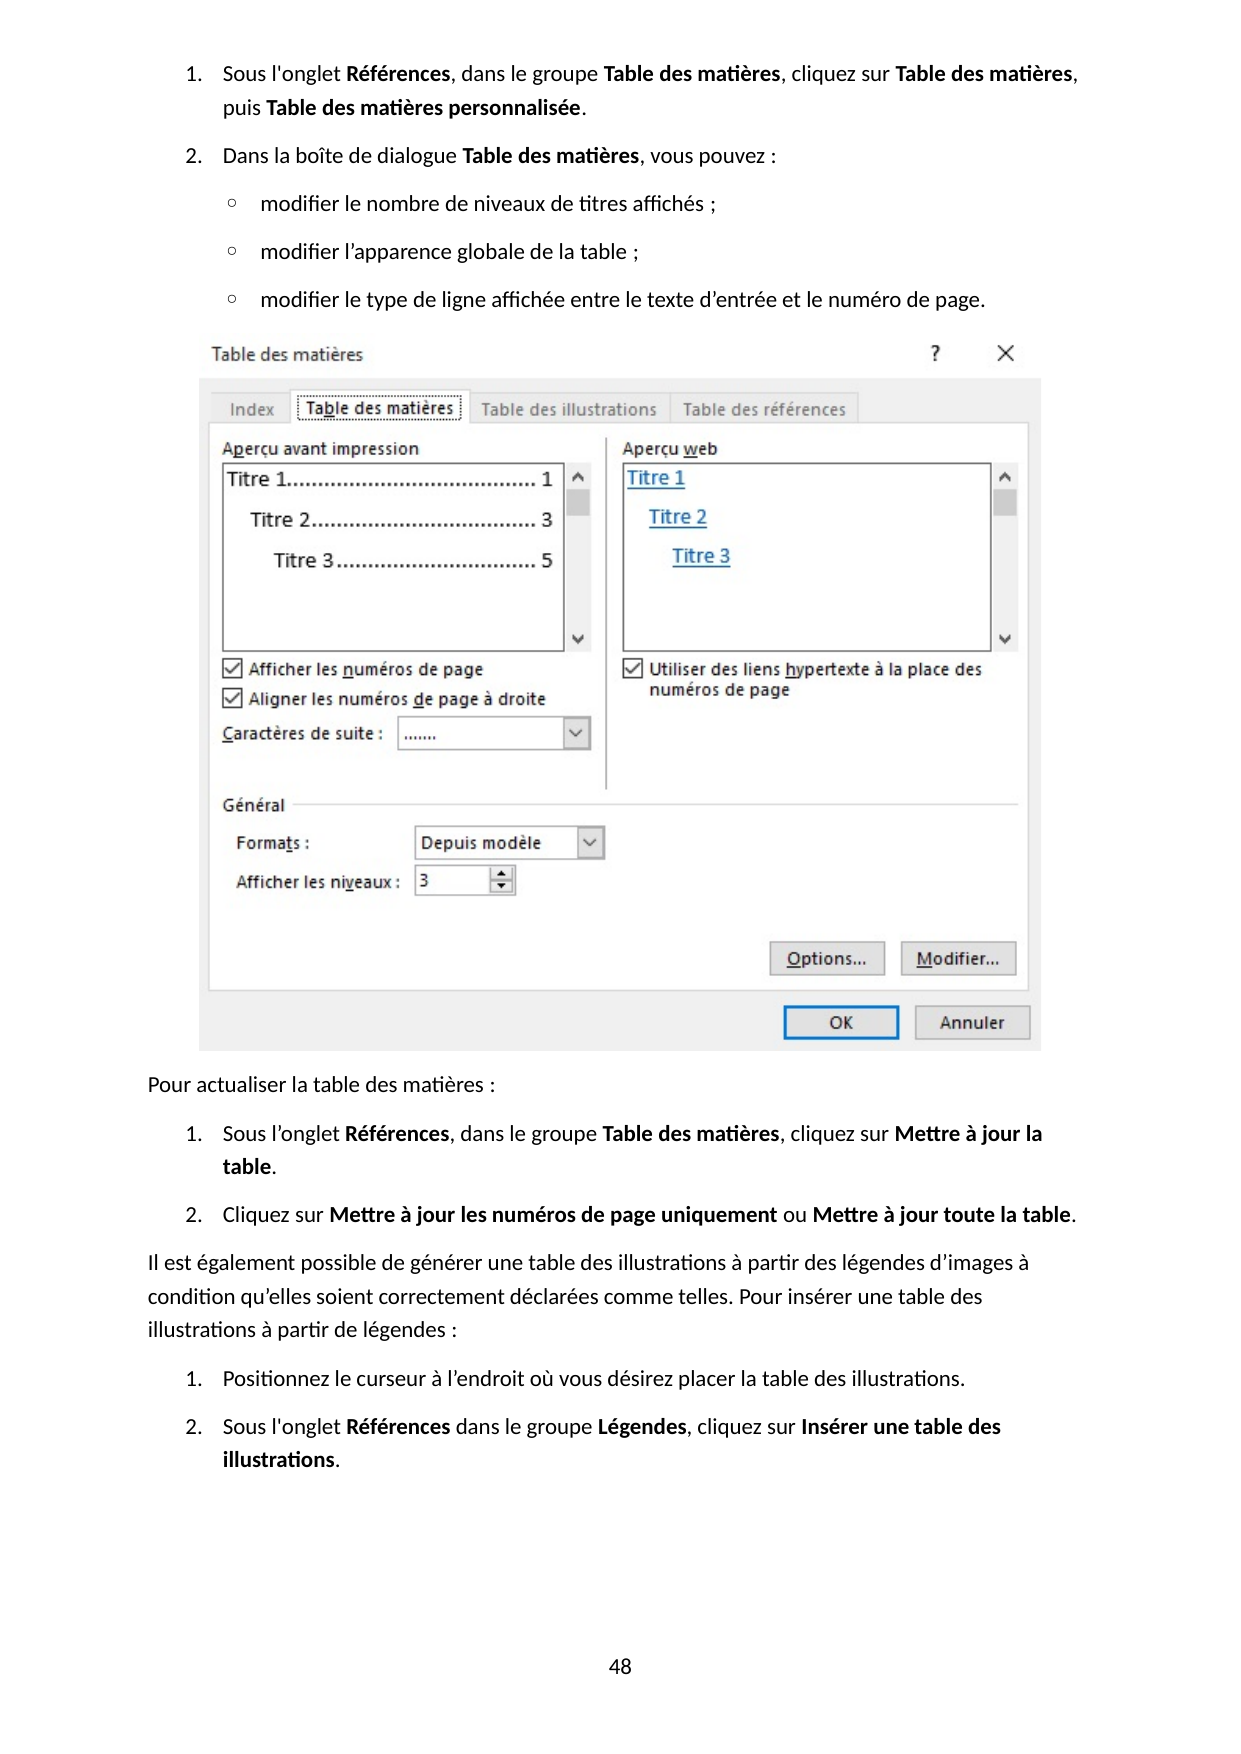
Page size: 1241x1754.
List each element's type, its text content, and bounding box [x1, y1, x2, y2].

list Positionnez le curseur à l’endroit où vous désirez placer la table des illustrations. [185, 1364, 1093, 1392]
text Pour actualiser la table des matières : [148, 1071, 1093, 1098]
list modifier l’apparence globale de la table ; [223, 237, 1093, 265]
list modifier le nombre de niveaux de titres affichés ; [223, 189, 1093, 217]
text Il est également possible de générer une table des illustrations à partir des légendes d’images à condition qu’elles soient correctement déclarées comme telles. Pour insérer une table des illustrations à partir de légendes : [148, 1248, 1093, 1343]
list Sous l'onglet Références, dans le groupe Table des matières, cliquez sur Table des matières, puis Table des matières personnalisée. [185, 59, 1093, 121]
list Sous l’onglet Références, dans le groupe Table des matières, cliquez sur Mettre à jour la table. [185, 1119, 1093, 1180]
list Dans la boîte de dialogue Table des matières, vous pouvez : [185, 141, 1093, 169]
list Sous l'onglet Références dans le groupe Légendes, cliquez sur Insérer une table des illustrations. [185, 1412, 1093, 1473]
list Cliquez sur Mettre à jour les numéros de page uniquement ou Mettre à jour toute la table. [185, 1200, 1093, 1228]
list modifier le type de ligne affichée entre le texte d’entrée et le numéro de page. [223, 285, 1093, 313]
picture [199, 333, 1042, 1051]
